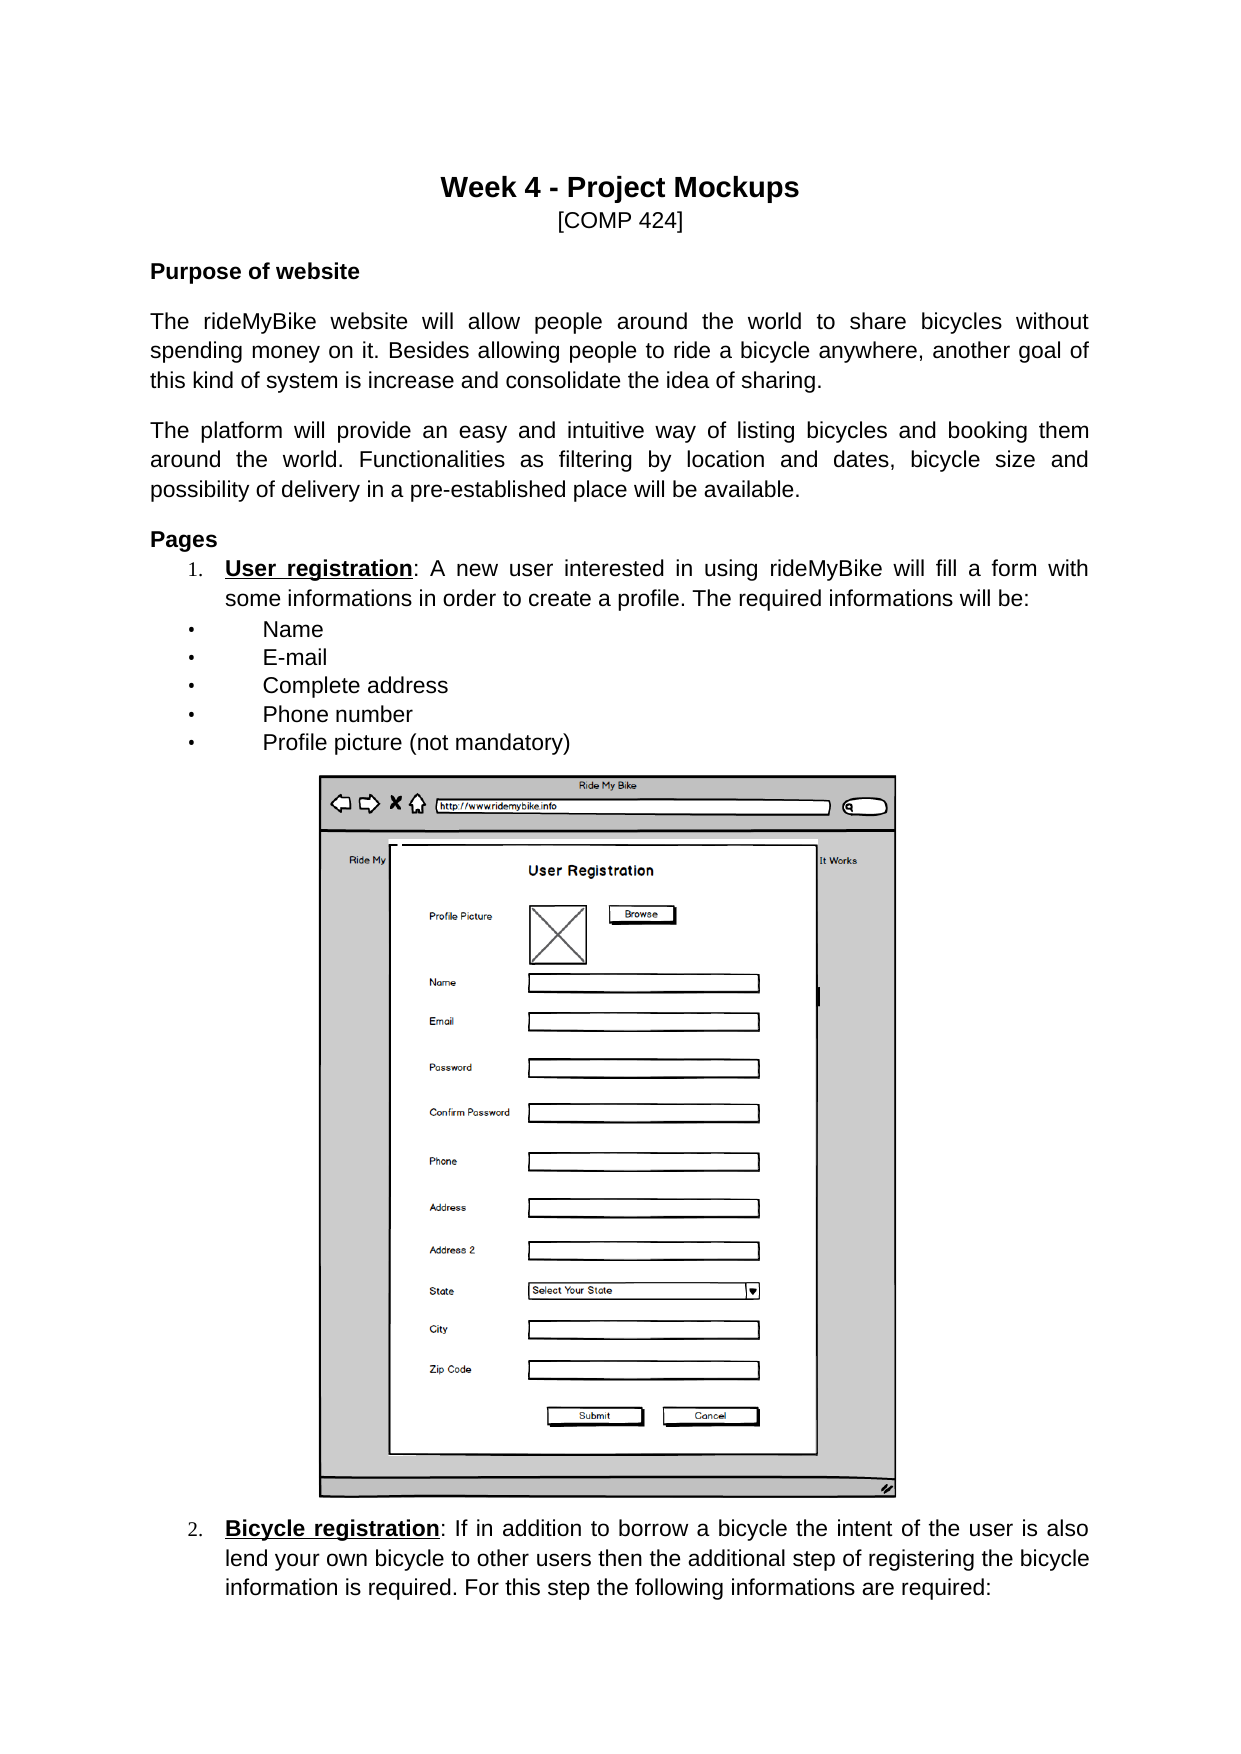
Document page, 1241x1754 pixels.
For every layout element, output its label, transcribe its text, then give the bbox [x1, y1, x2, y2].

text Purpose of website [150, 258, 1091, 284]
list E-mail [187, 643, 1091, 672]
list User registration: A new user interested in using rideMyBike will fill a form with some informations in order to create a profile. The required informations will be: [187, 556, 1091, 611]
list Name [187, 615, 1091, 643]
list Phone number [187, 700, 1091, 728]
text [COMP 424] [150, 208, 1091, 234]
list Bicycle registration: If in addition to borrow a bicycle the intent of the user is also lend your own bicycle to other users then the additional step of registering the bicycle information is required. For this step the following informations are required: [187, 1516, 1091, 1600]
text The rideMyBike website will allow people around the world to share bicycles without spending money on it. Besides allowing people to ride a bicycle anywhere, another goal of this kind of system is increase and consolidate the idea of sharing. [150, 309, 1091, 393]
text The platform will provide an easy and intuitive way of listing bicycles and booking them around the world. Functionalities as filtering by location and dates, bicycle size and possibility of delivery in a pre-established place will be available. [150, 418, 1091, 502]
list Complete address [187, 672, 1091, 700]
text Week 4 - Project Mockups [150, 171, 1091, 203]
list Profile picture (not mandatory) [187, 728, 1091, 757]
picture [318, 775, 897, 1498]
text Pages [150, 527, 1091, 552]
